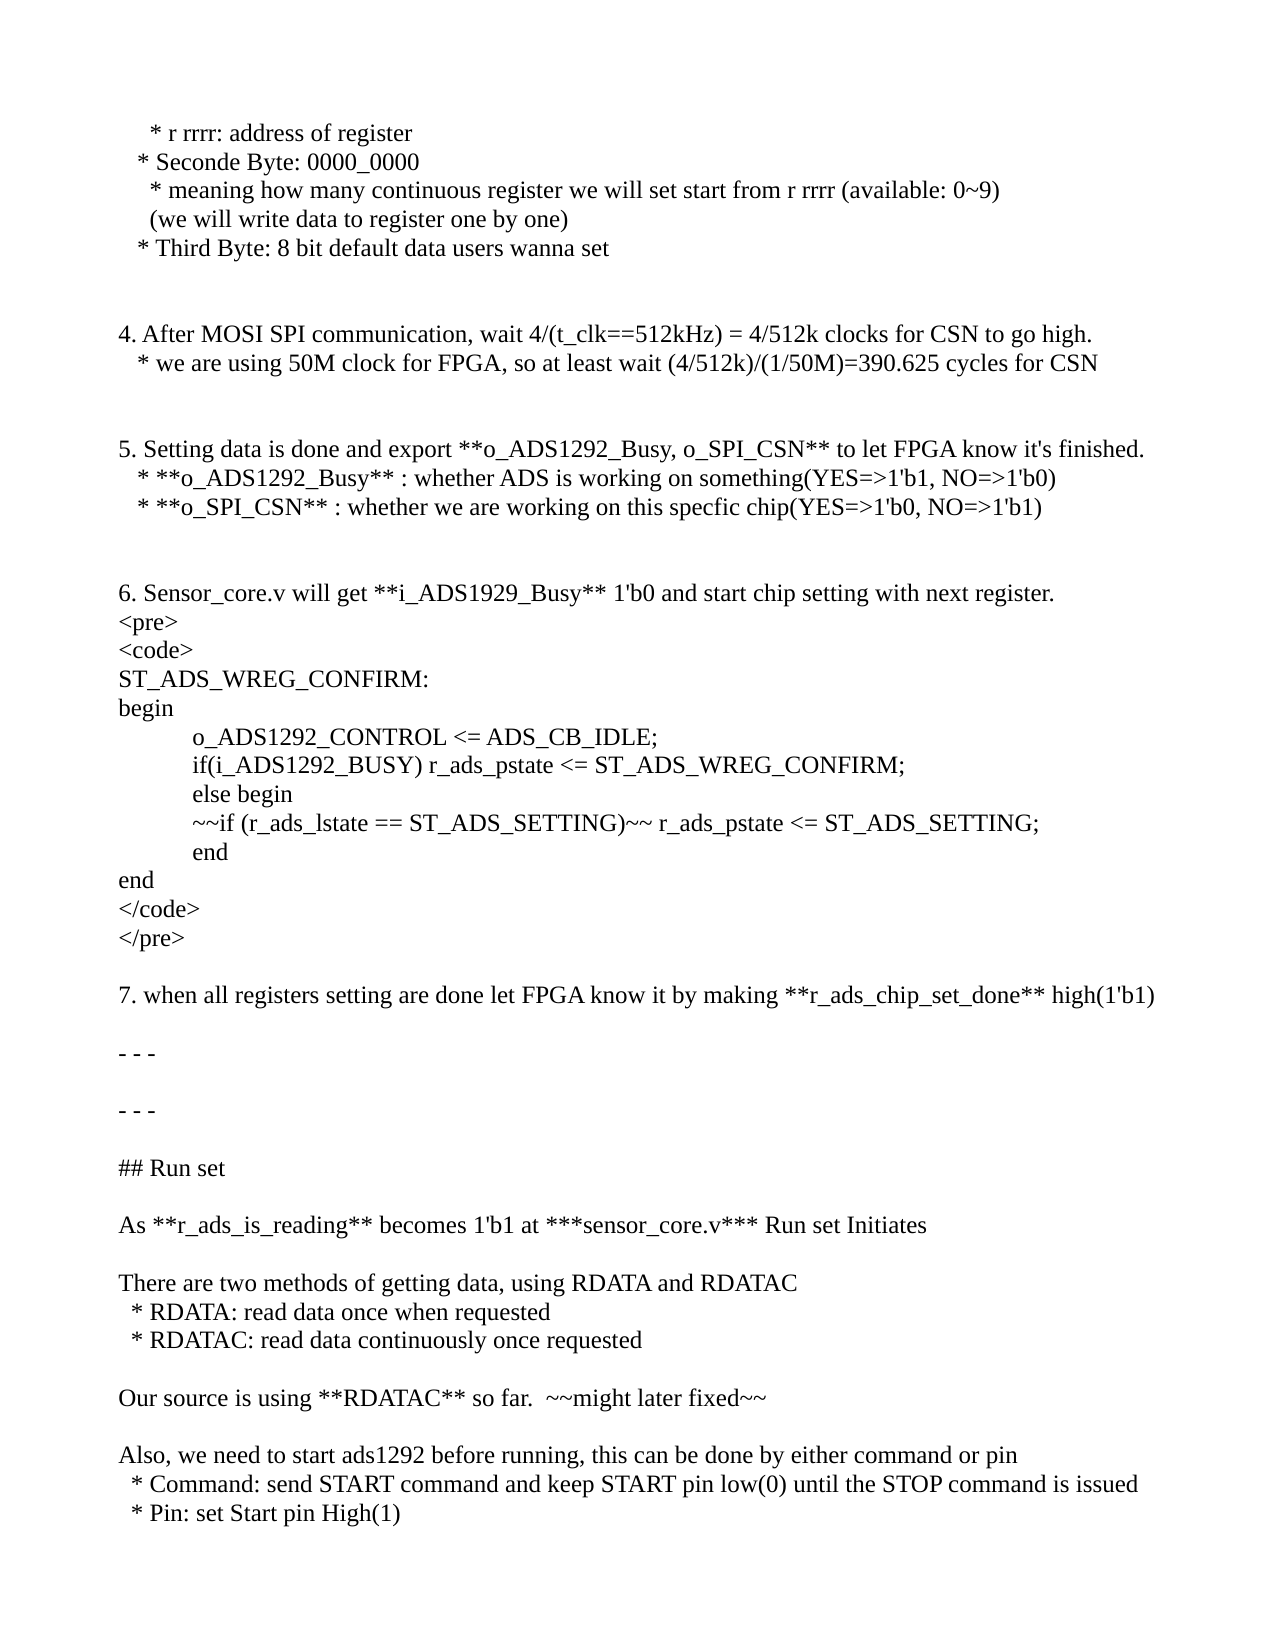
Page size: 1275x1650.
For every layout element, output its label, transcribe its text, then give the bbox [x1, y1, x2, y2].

text 4. After MOSI SPI communication, wait 4/(t_clk==512kHz) = 4/512k clocks for CSN to go high. [118, 319, 1157, 348]
text 7. when all registers setting are done let FPGA know it by making **r_ads_chip_set_done** high(1'b1) [118, 981, 1157, 1009]
text <code> [118, 636, 1157, 664]
text * Pin: set Start pin High(1) [118, 1498, 1157, 1527]
text begin [118, 693, 1157, 722]
text ~~if (r_ads_lstate == ST_ADS_SETTING)~~ r_ads_pstate <= ST_ADS_SETTING; [118, 808, 1157, 837]
text * meaning how many continuous register we will set start from r rrrr (available: 0~9) [118, 176, 1157, 204]
text * **o_SPI_CSN** : whether we are working on this specfic chip(YES=>1'b0, NO=>1'b1) [118, 492, 1157, 521]
text Our source is using **RDATAC** so far. ~~might later fixed~~ [118, 1383, 1157, 1412]
text </pre> [118, 923, 1157, 952]
text * r rrrr: address of register [118, 118, 1157, 147]
text o_ADS1292_CONTROL <= ADS_CB_IDLE; [118, 722, 1157, 751]
text * Seconde Byte: 0000_0000 [118, 147, 1157, 176]
text 6. Sensor_core.v will get **i_ADS1929_Busy** 1'b0 and start chip setting with next register. [118, 578, 1157, 607]
text * Command: send START command and keep START pin low(0) until the STOP command is issued [118, 1469, 1157, 1498]
text As **r_ads_is_reading** becomes 1'b1 at ***sensor_core.v*** Run set Initiates [118, 1211, 1157, 1239]
text 5. Setting data is done and export **o_ADS1292_Busy, o_SPI_CSN** to let FPGA know it's finished. [118, 434, 1157, 463]
text - - - [118, 1096, 1157, 1124]
text end [118, 837, 1157, 866]
text <pre> [118, 607, 1157, 636]
text (we will write data to register one by one) [118, 204, 1157, 233]
text There are two methods of getting data, using RDATA and RDATAC [118, 1268, 1157, 1297]
text * RDATAC: read data continuously once requested [118, 1326, 1157, 1354]
text ST_ADS_WREG_CONFIRM: [118, 664, 1157, 693]
text - - - [118, 1038, 1157, 1067]
text </code> [118, 894, 1157, 923]
text if(i_ADS1292_BUSY) r_ads_pstate <= ST_ADS_WREG_CONFIRM; [118, 751, 1157, 779]
text * we are using 50M clock for FPGA, so at least wait (4/512k)/(1/50M)=390.625 cycles for CSN [118, 348, 1157, 377]
text ## Run set [118, 1153, 1157, 1182]
text end [118, 866, 1157, 894]
text Also, we need to start ads1292 before running, this can be done by either command or pin [118, 1441, 1157, 1469]
text * **o_ADS1292_Busy** : whether ADS is working on something(YES=>1'b1, NO=>1'b0) [118, 463, 1157, 492]
text * Third Byte: 8 bit default data users wanna set [118, 233, 1157, 262]
text else begin [118, 779, 1157, 808]
text * RDATA: read data once when requested [118, 1297, 1157, 1326]
